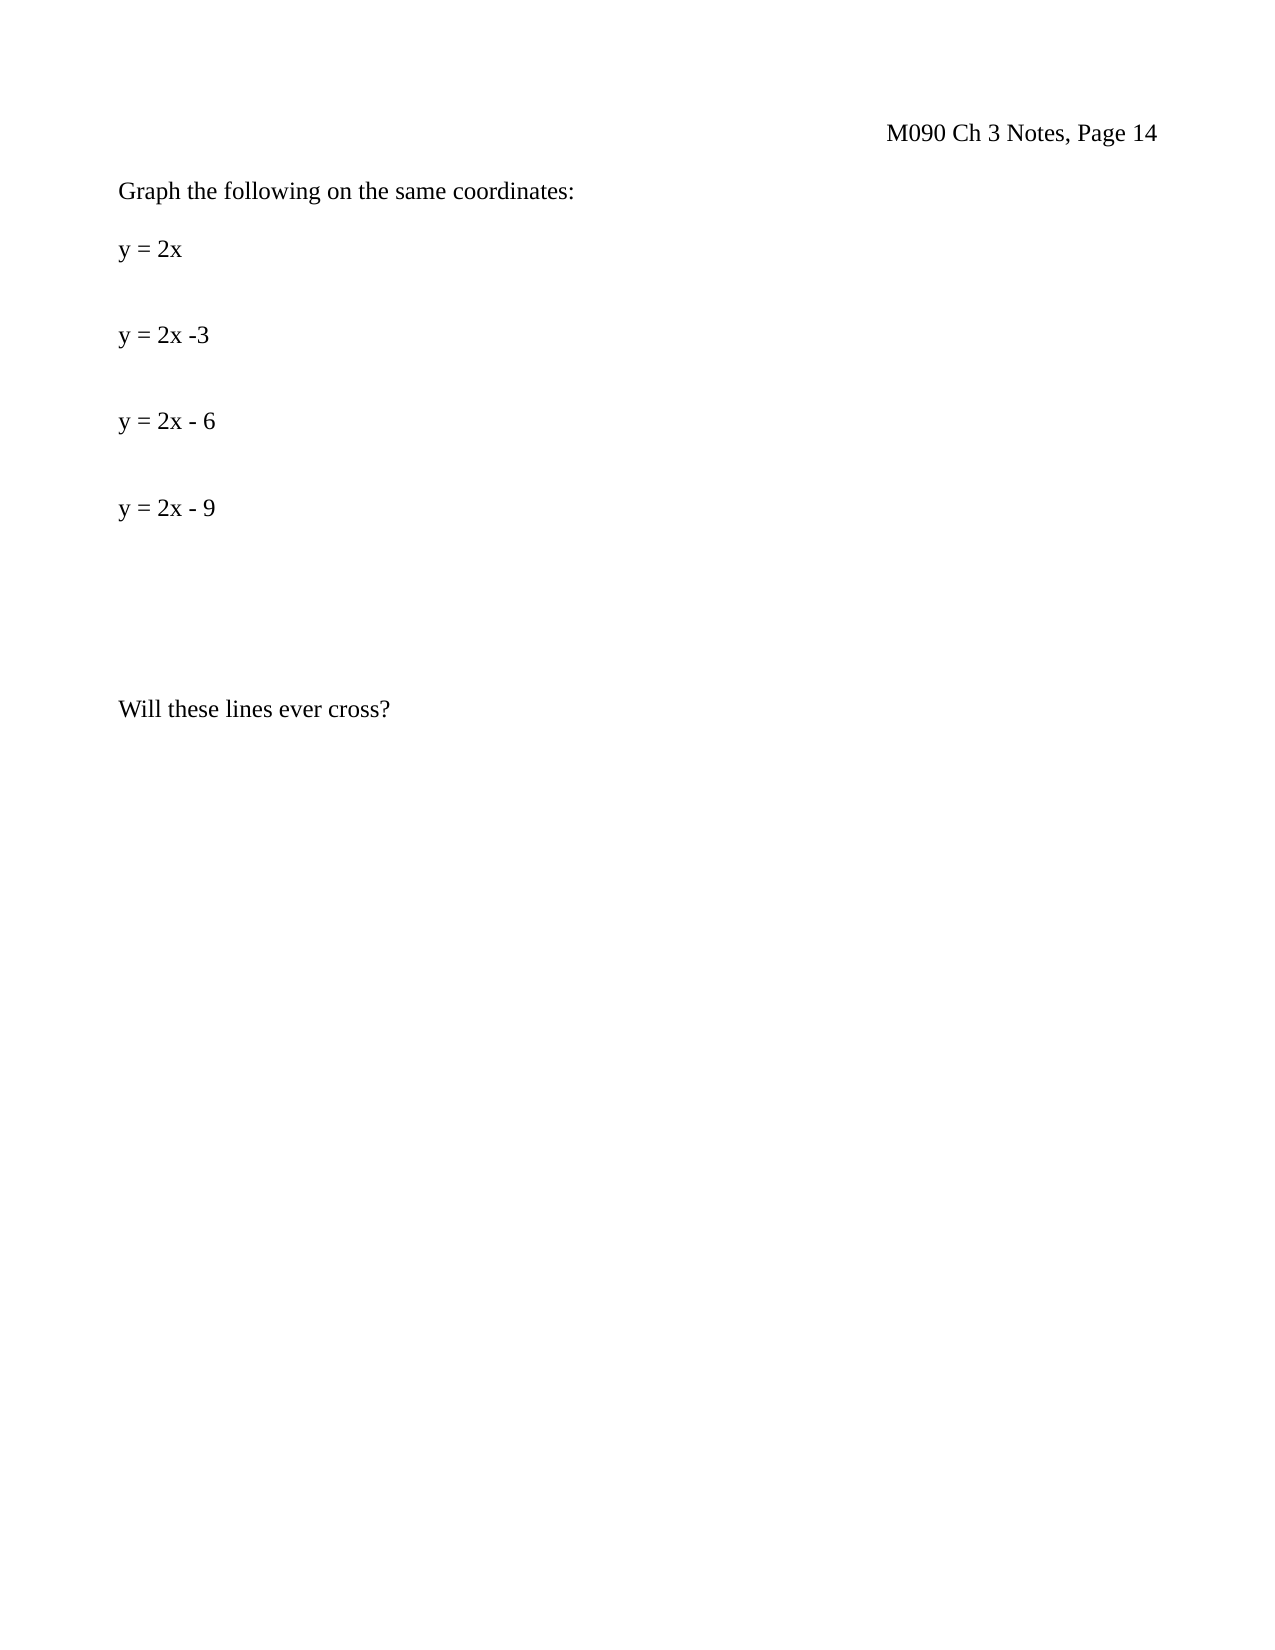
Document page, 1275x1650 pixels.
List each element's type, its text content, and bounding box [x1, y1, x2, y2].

text Graph the following on the same coordinates: [118, 176, 1157, 205]
text y = 2x - 6 [118, 406, 1157, 435]
text y = 2x - 9 [118, 493, 1157, 521]
text y = 2x -3 [118, 320, 1157, 349]
text y = 2x [118, 234, 1157, 263]
text Will these lines ever cross? [118, 694, 1157, 723]
